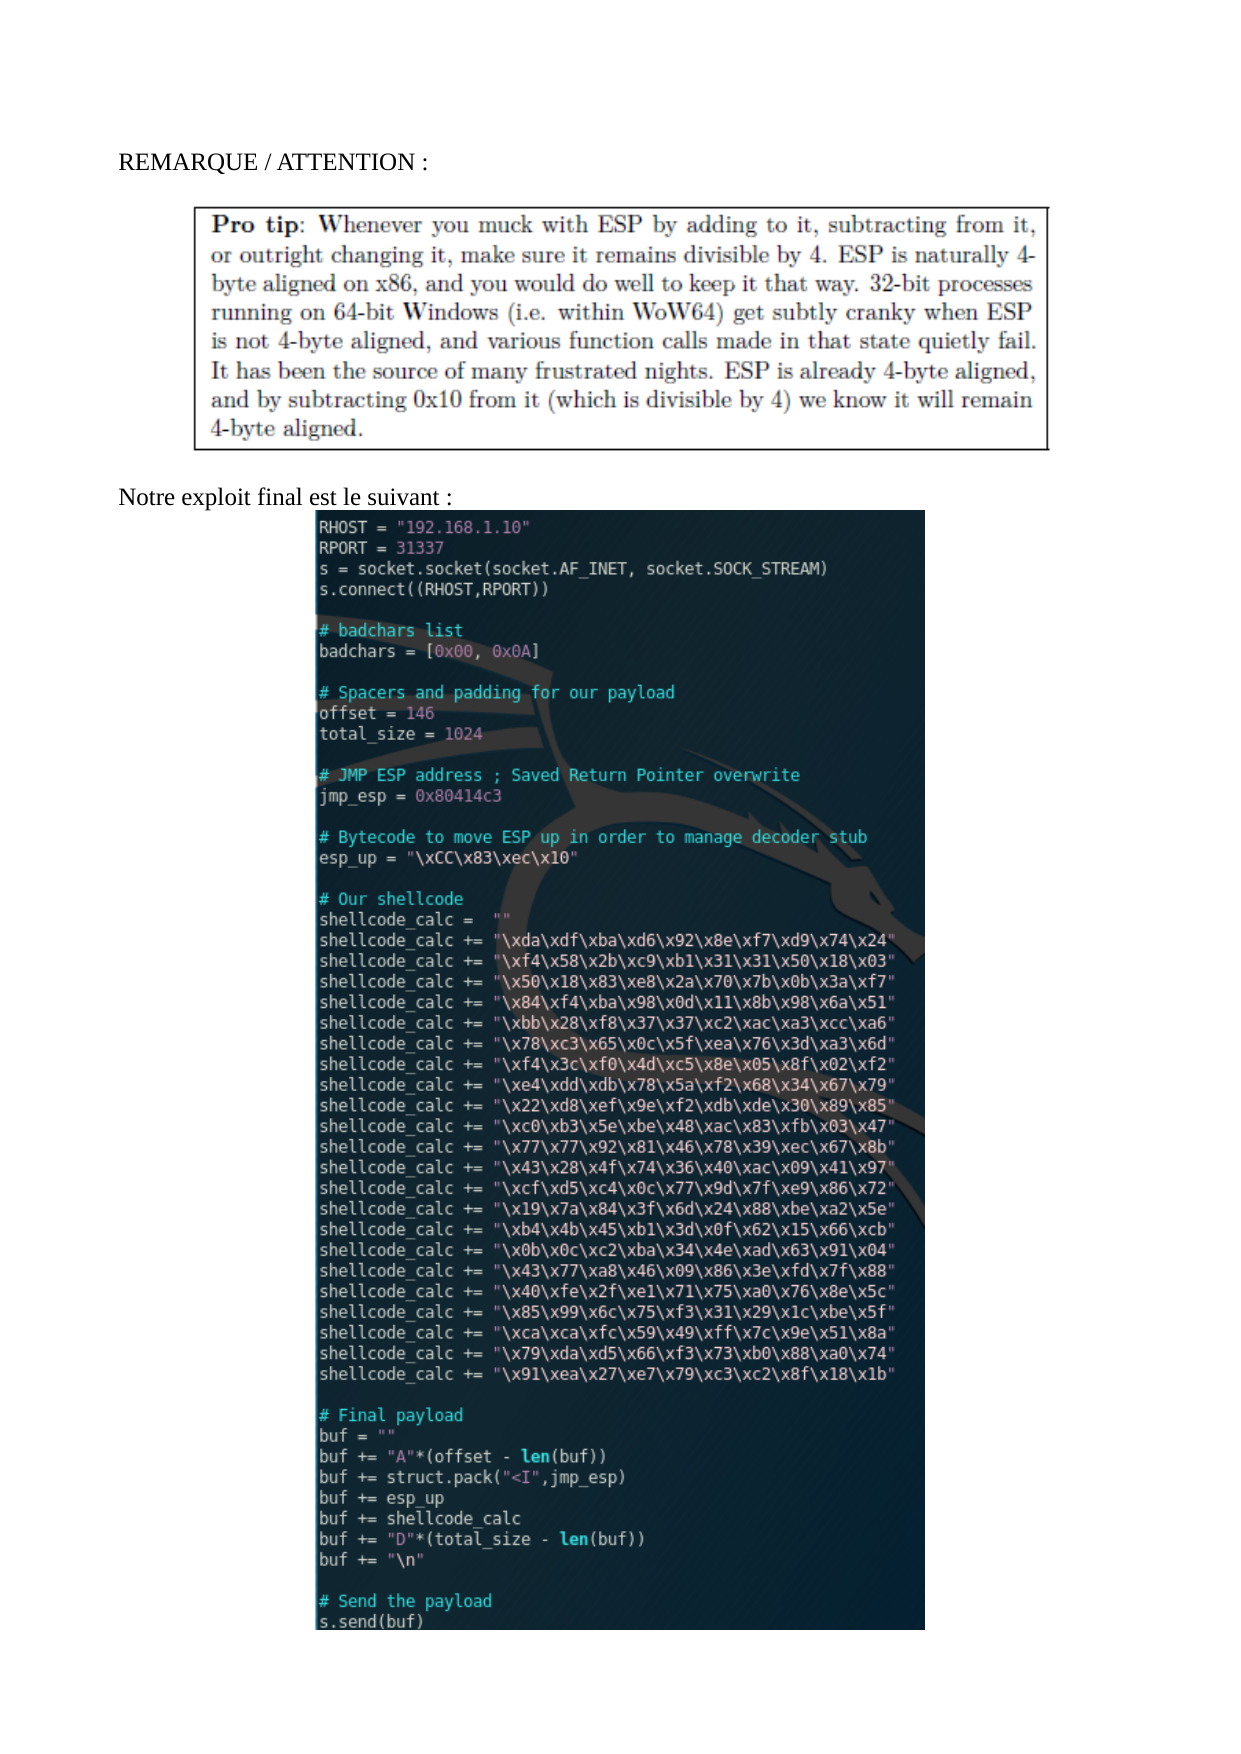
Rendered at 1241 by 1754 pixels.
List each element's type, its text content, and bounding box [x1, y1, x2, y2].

text Notre exploit final est le suivant : [118, 482, 1122, 510]
text REMARQUE / ATTENTION : [118, 147, 1122, 176]
